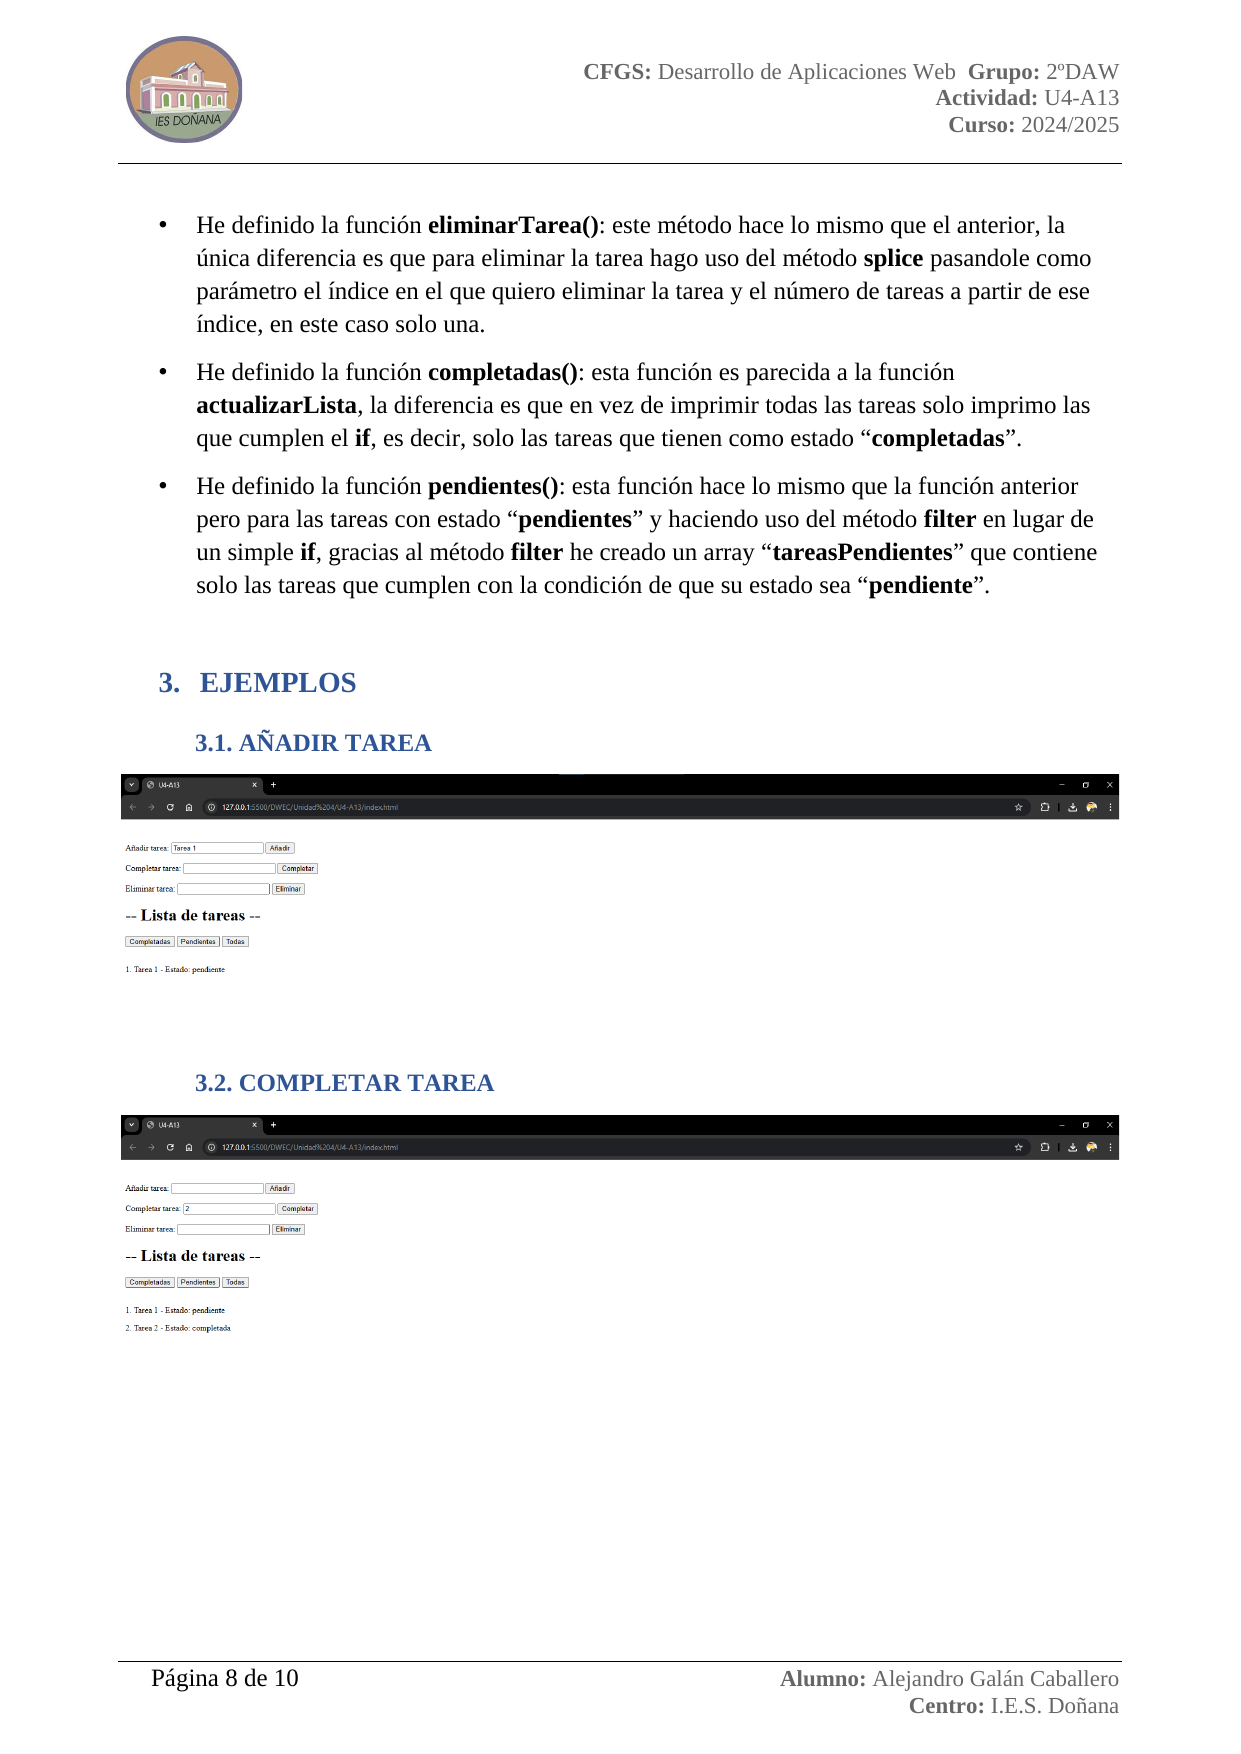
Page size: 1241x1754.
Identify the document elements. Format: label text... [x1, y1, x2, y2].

picture [126, 36, 243, 143]
subtitle 3.2. COMPLETAR TAREA [121, 1068, 1119, 1097]
picture [121, 774, 1120, 984]
subtitle EJEMPLOS [158, 665, 1119, 698]
subtitle He definido la función completadas(): esta función es parecida a la función actualizarLista, la diferencia es que en vez de imprimir todas las tareas solo imprimo las que cumplen el if, es decir, solo las tareas que tienen como estado “completadas”. [158, 357, 1119, 452]
subtitle He definido la función eliminarTarea(): este método hace lo mismo que el anterior, la única diferencia es que para eliminar la tarea hago uso del método splice pasandole como parámetro el índice en el que quiero eliminar la tarea y el número de tareas a partir de ese índice, en este caso solo una. [158, 210, 1119, 338]
picture [121, 1115, 1120, 1342]
subtitle 3.1. AÑADIR TAREA [121, 728, 1119, 757]
subtitle He definido la función pendientes(): esta función hace lo mismo que la función anterior pero para las tareas con estado “pendientes” y haciendo uso del método filter en lugar de un simple if, gracias al método filter he creado un array “tareasPendientes” que contiene solo las tareas que cumplen con la condición de que su estado sea “pendiente”. [158, 471, 1119, 598]
